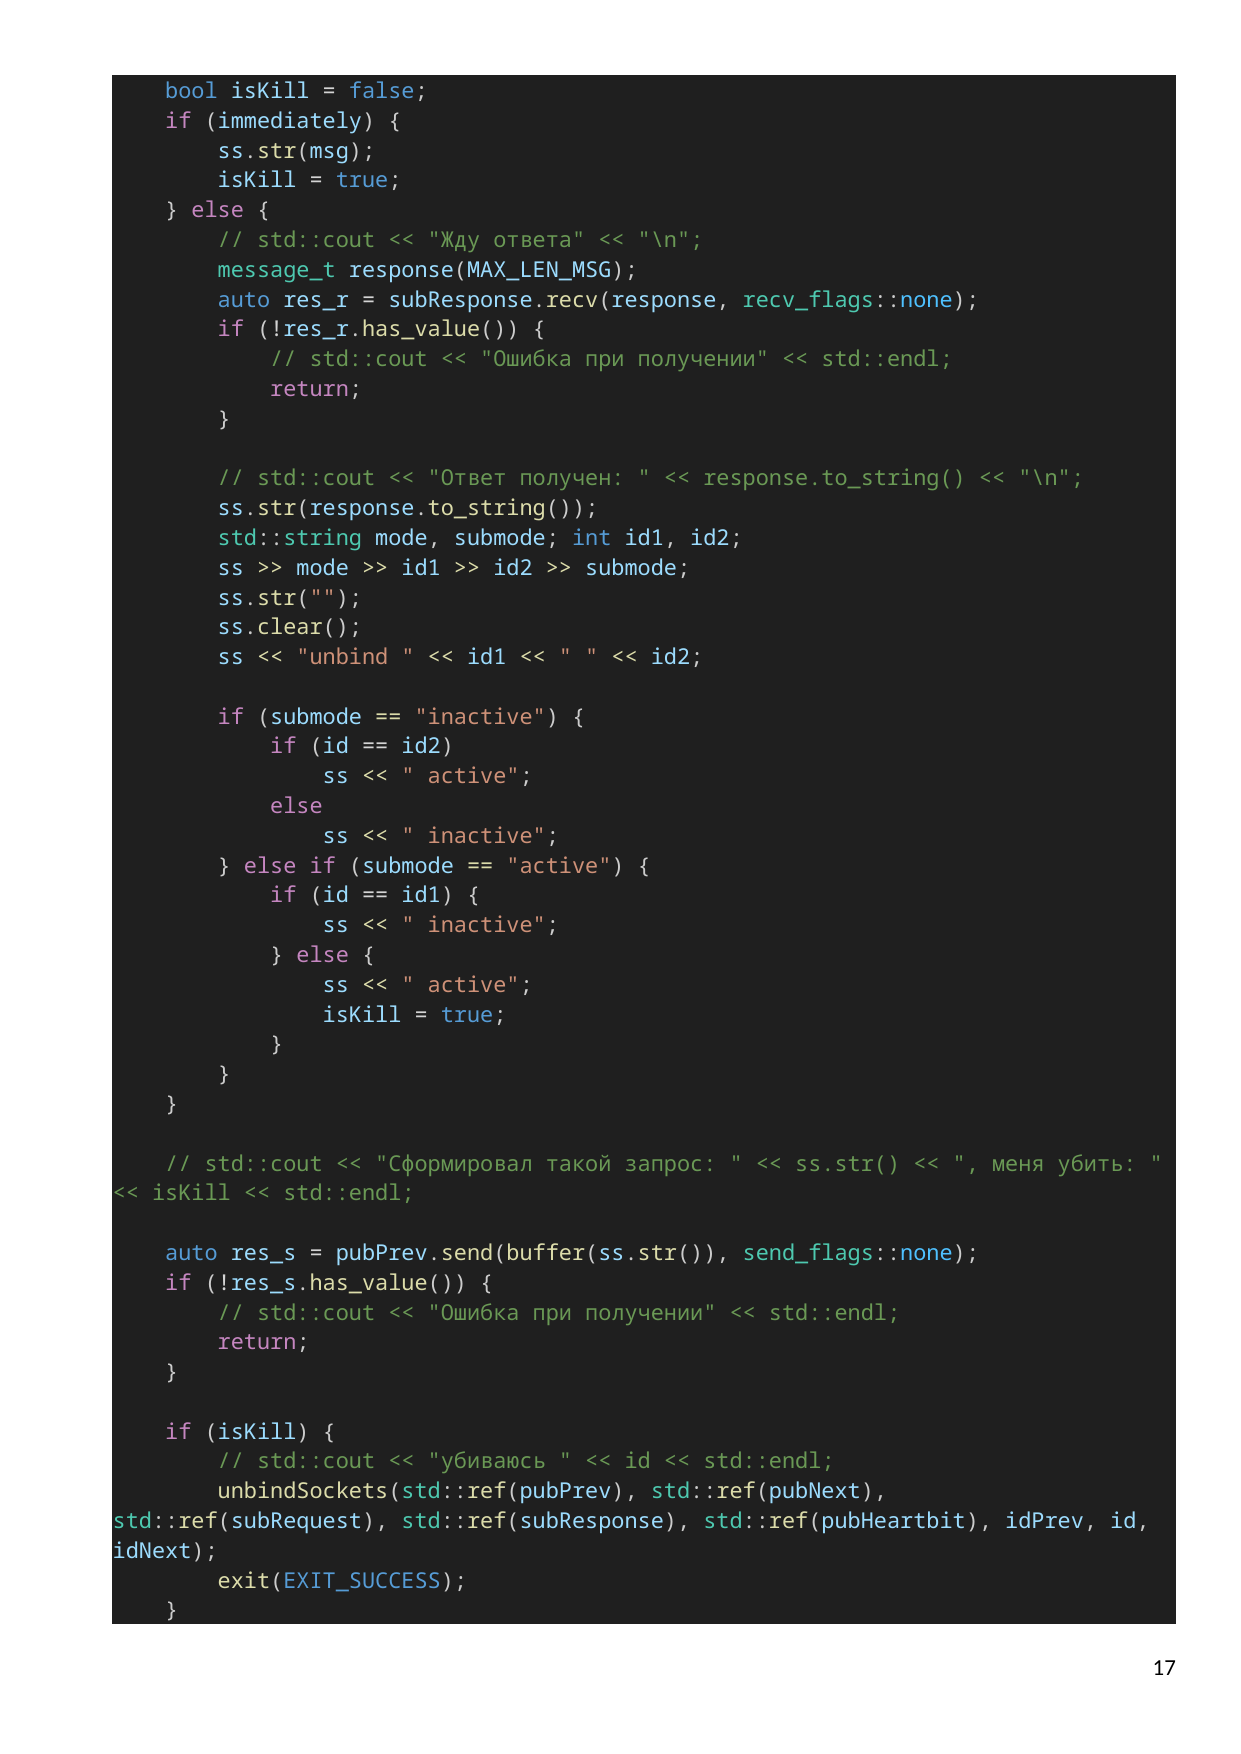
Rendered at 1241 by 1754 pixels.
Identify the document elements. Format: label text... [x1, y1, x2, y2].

text } [112, 1058, 1176, 1088]
text return; [112, 1326, 1176, 1356]
text ss >> mode >> id1 >> id2 >> submode; [112, 552, 1176, 581]
text ss << " active"; [112, 969, 1176, 998]
text exit(EXIT_SUCCESS); [112, 1564, 1176, 1594]
text if (id == id1) { [112, 879, 1176, 909]
text bool isKill = false; [112, 75, 1176, 105]
text if (!res_s.has_value()) { [112, 1267, 1176, 1296]
text } else { [112, 939, 1176, 969]
text auto res_r = subResponse.recv(response, recv_flags::none); [112, 283, 1176, 313]
text return; [112, 373, 1176, 403]
text } else if (submode == "active") { [112, 849, 1176, 879]
text ss << " inactive"; [112, 909, 1176, 939]
text else [112, 790, 1176, 820]
text if (immediately) { [112, 105, 1176, 134]
text ss << "unbind " << id1 << " " << id2; [112, 641, 1176, 671]
text // std::cout << "Ответ получен: " << response.to_string() << "\n"; [112, 462, 1176, 492]
text isKill = true; [112, 164, 1176, 194]
text ss.str(response.to_string()); [112, 492, 1176, 522]
text message_t response(MAX_LEN_MSG); [112, 254, 1176, 283]
text if (submode == "inactive") { [112, 701, 1176, 730]
text } [112, 1594, 1176, 1624]
text unbindSockets(std::ref(pubPrev), std::ref(pubNext), std::ref(subRequest), std::ref(subResponse), std::ref(pubHeartbit), idPrev, id, idNext); [112, 1475, 1176, 1564]
text } [112, 403, 1176, 432]
text // std::cout << "Ошибка при получении" << std::endl; [112, 1296, 1176, 1326]
text if (!res_r.has_value()) { [112, 313, 1176, 343]
text // std::cout << "Сформировал такой запрос: " << ss.str() << ", меня убить: " << isKill << std::endl; [112, 1147, 1176, 1207]
text } [112, 1028, 1176, 1058]
text } else { [112, 194, 1176, 224]
text } [112, 1356, 1176, 1386]
text auto res_s = pubPrev.send(buffer(ss.str()), send_flags::none); [112, 1237, 1176, 1267]
text // std::cout << "убиваюсь " << id << std::endl; [112, 1445, 1176, 1475]
text std::string mode, submode; int id1, id2; [112, 522, 1176, 552]
text // std::cout << "Ошибка при получении" << std::endl; [112, 343, 1176, 373]
text ss.str(""); [112, 581, 1176, 611]
text isKill = true; [112, 998, 1176, 1028]
text ss << " active"; [112, 760, 1176, 790]
text ss.clear(); [112, 611, 1176, 641]
text ss << " inactive"; [112, 820, 1176, 849]
text if (id == id2) [112, 730, 1176, 760]
text } [112, 1088, 1176, 1118]
text if (isKill) { [112, 1416, 1176, 1445]
text ss.str(msg); [112, 134, 1176, 164]
text // std::cout << "Жду ответа" << "\n"; [112, 224, 1176, 254]
